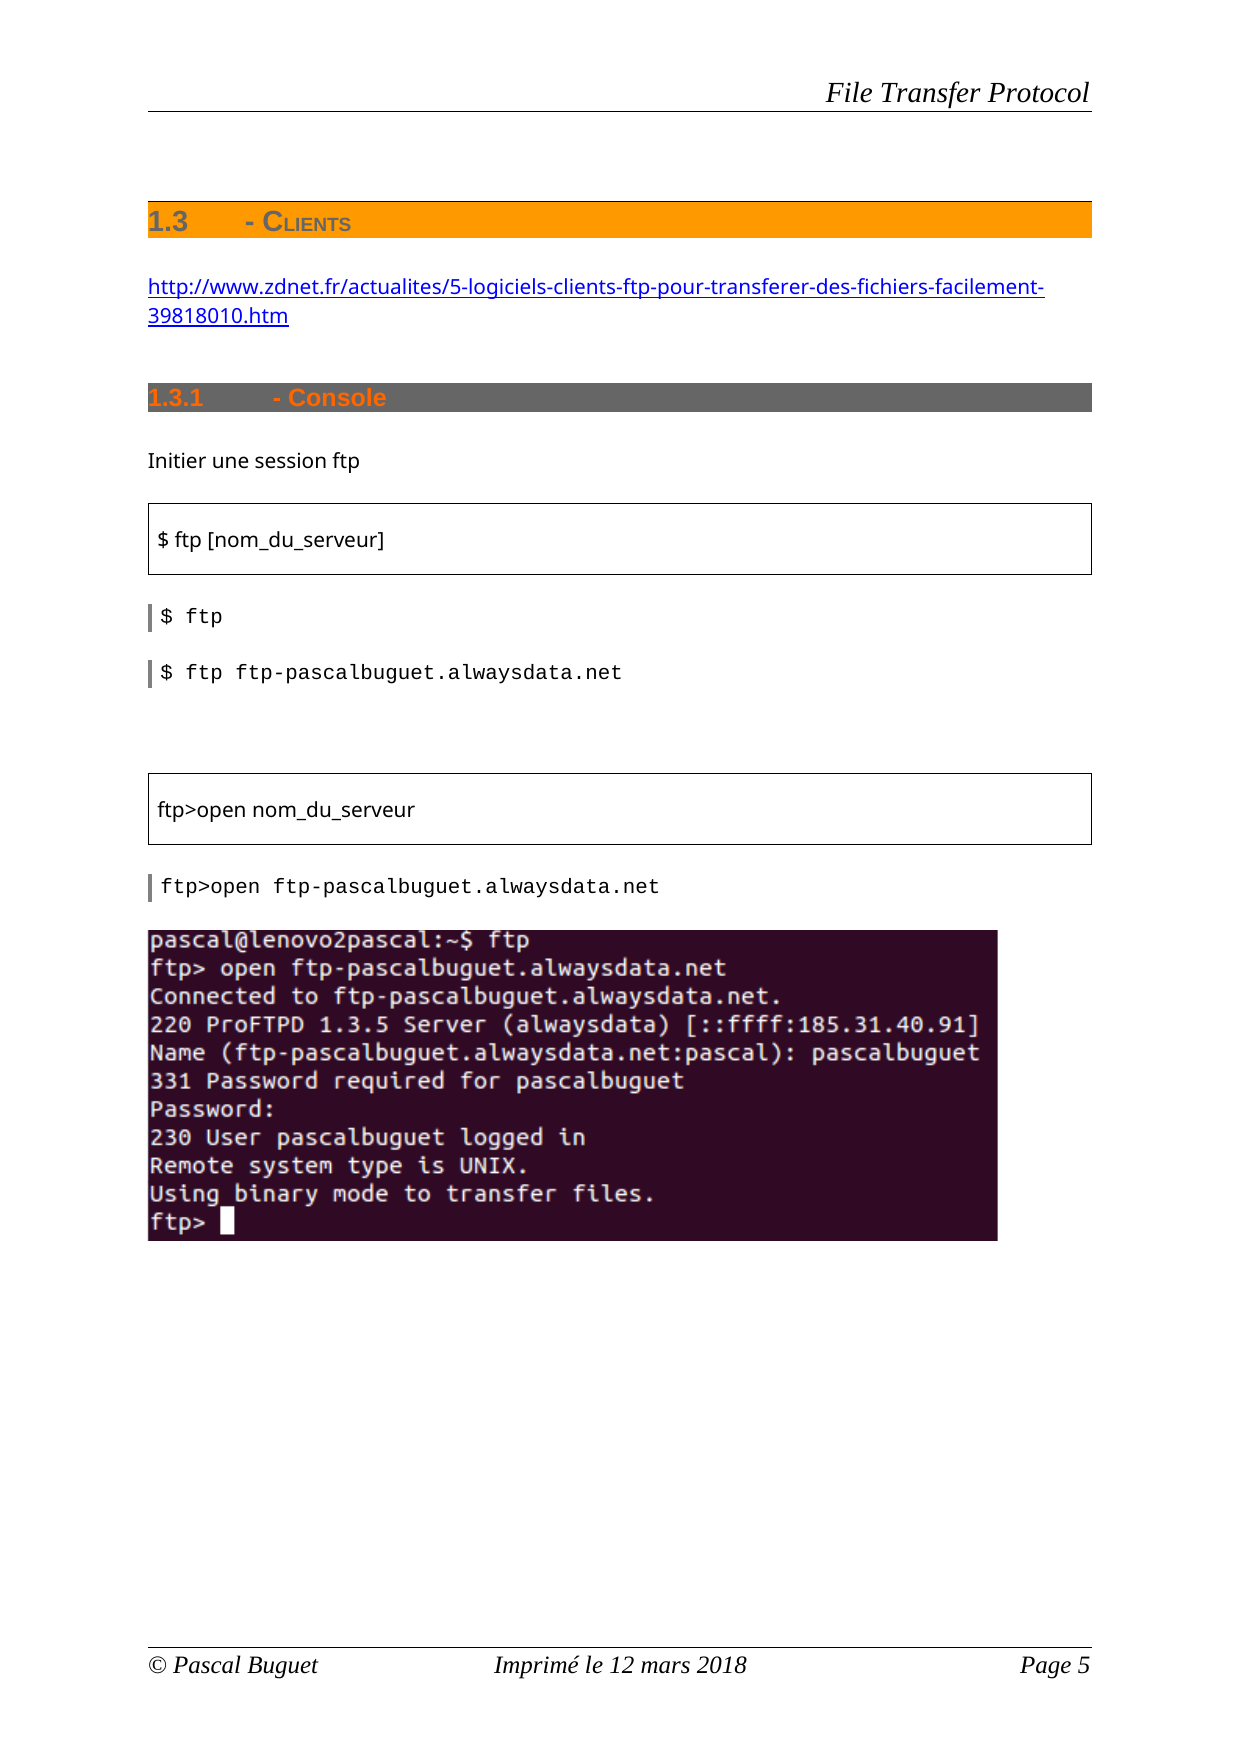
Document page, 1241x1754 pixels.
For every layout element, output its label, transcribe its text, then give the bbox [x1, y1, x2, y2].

text $ ftp [152, 604, 1092, 632]
text http://www.zdnet.fr/actualites/5-logiciels-clients-ftp-pour-transferer-des-fichiers-facilement-39818010.htm [148, 272, 1092, 329]
text $ ftp [nom_du_serveur] [149, 504, 1091, 574]
text ftp>open nom_du_serveur [149, 774, 1091, 844]
subtitle - Console [148, 383, 1092, 412]
subtitle - Clients [148, 202, 1092, 238]
text $ ftp ftp-pascalbuguet.alwaysdata.net [152, 660, 1092, 688]
picture [147, 930, 998, 1241]
text ftp>open ftp-pascalbuguet.alwaysdata.net [152, 874, 1092, 902]
text Initier une session ftp [148, 446, 1092, 475]
